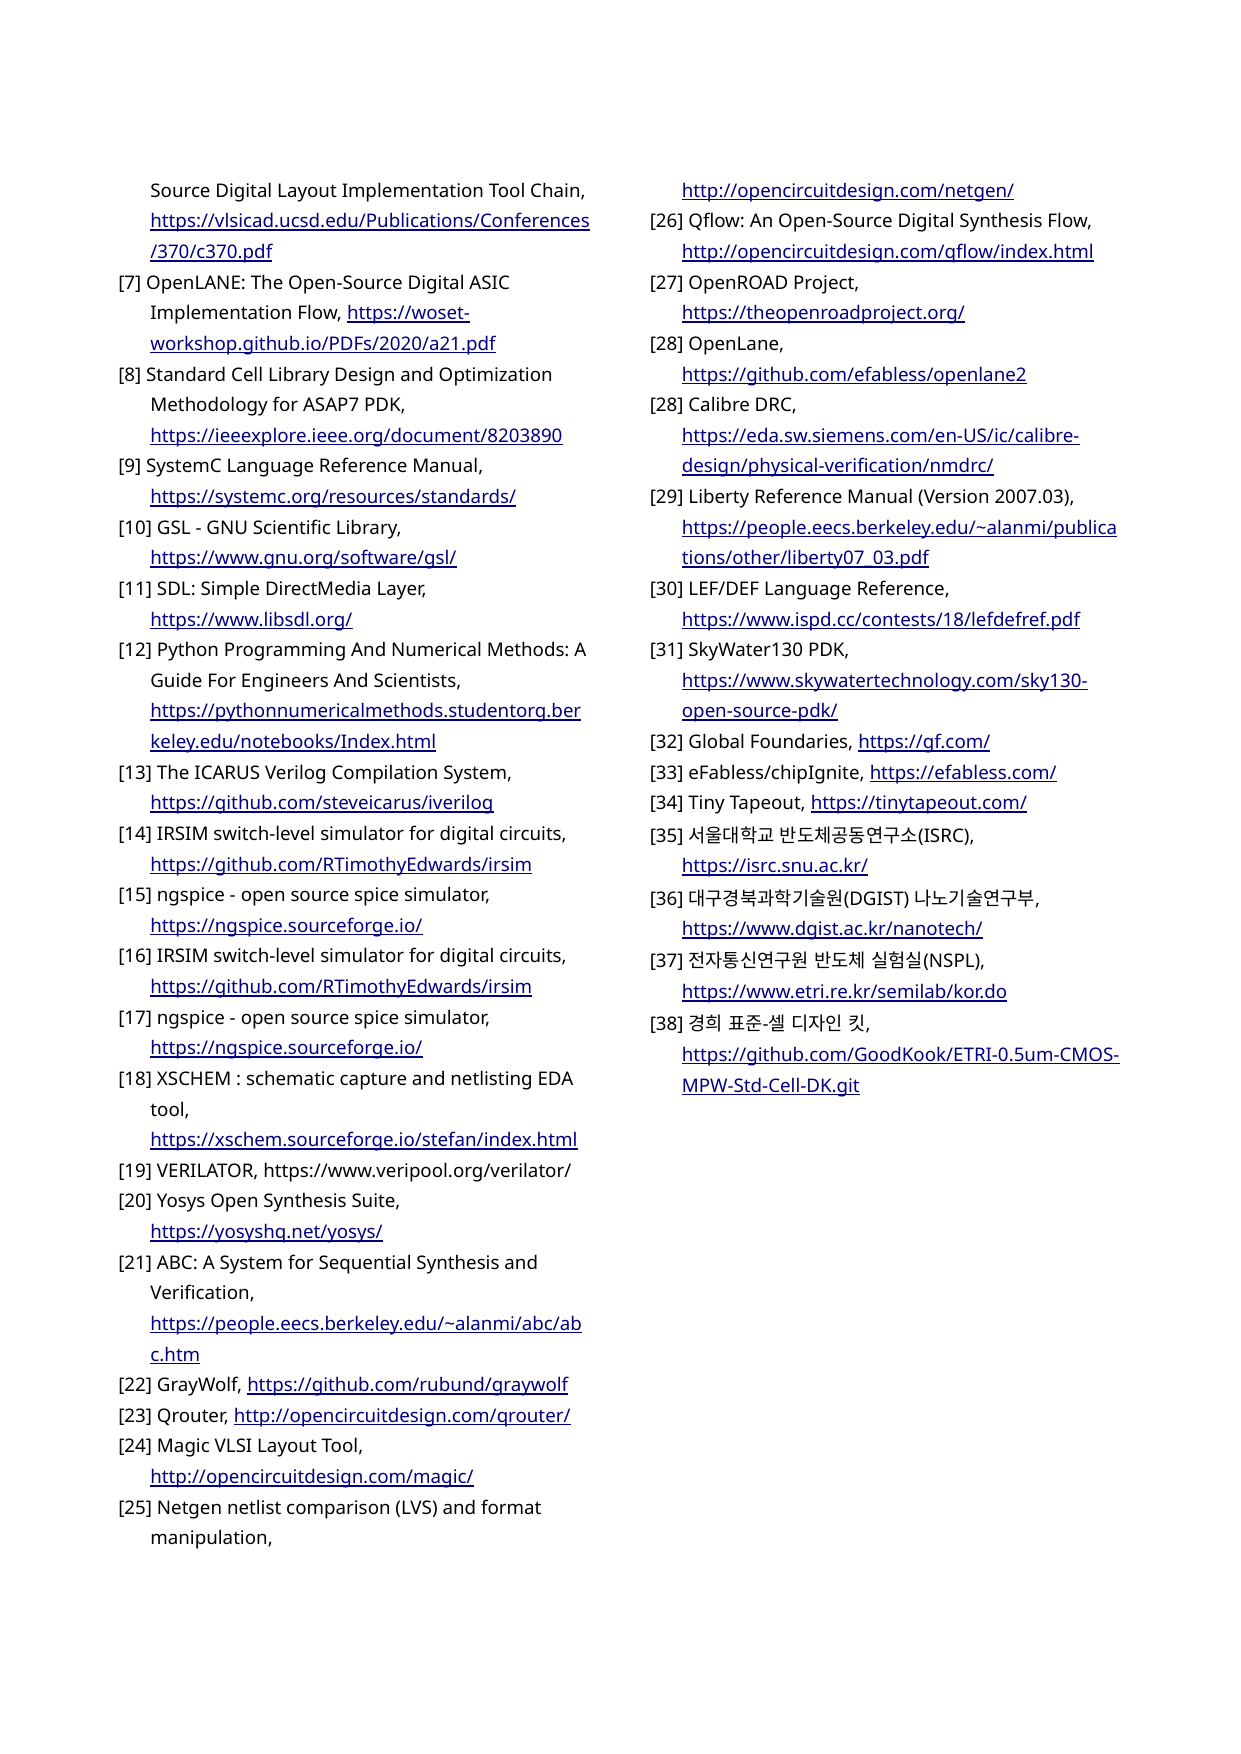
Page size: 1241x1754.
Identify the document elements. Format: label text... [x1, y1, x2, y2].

text [15] ngspice - open source spice simulator, https://ngspice.sourceforge.io/ [118, 882, 591, 938]
text [22] GrayWolf, https://github.com/rubund/graywolf [118, 1372, 591, 1397]
text [10] GSL - GNU Scientific Library, https://www.gnu.org/software/gsl/ [118, 514, 591, 570]
text [11] SDL: Simple DirectMedia Layer, https://www.libsdl.org/ [118, 575, 591, 631]
text [17] ngspice - open source spice simulator, https://ngspice.sourceforge.io/ [118, 1004, 591, 1060]
text [33] eFabless/chipIgnite, https://efabless.com/ [649, 759, 1122, 784]
text [37] 전자통신연구원 반도체 실험실(NSPL), https://www.etri.re.kr/semilab/kor.do [649, 946, 1122, 1004]
text [8] Standard Cell Library Design and Optimization Methodology for ASAP7 PDK, https://ieeexplore.ieee.org/document/8203890 [118, 361, 591, 448]
text [35] 서울대학교 반도체공동연구소(ISRC), https://isrc.snu.ac.kr/ [649, 820, 1122, 878]
text [7] OpenLANE: The Open-Source Digital ASIC Implementation Flow, https://woset-workshop.github.io/PDFs/2020/a21.pdf [118, 269, 591, 356]
text [27] OpenROAD Project, https://theopenroadproject.org/ [649, 269, 1122, 325]
text [32] Global Foundaries, https://gf.com/ [649, 728, 1122, 754]
text [20] Yosys Open Synthesis Suite, https://yosyshq.net/yosys/ [118, 1188, 591, 1244]
text [13] The ICARUS Verilog Compilation System, https://github.com/steveicarus/iverilog [118, 759, 591, 815]
text [28] Calibre DRC, https://eda.sw.siemens.com/en-US/ic/calibre-design/physical-verification/nmdrc/ [649, 392, 1122, 478]
text [31] SkyWater130 PDK, https://www.skywatertechnology.com/sky130-open-source-pdk/ [649, 637, 1122, 723]
text [21] ABC: A System for Sequential Synthesis and Verification, https://people.eecs.berkeley.edu/~alanmi/abc/abc.htm [118, 1249, 591, 1366]
text [12] Python Programming And Numerical Methods: A Guide For Engineers And Scientists, https://pythonnumericalmethods.studentorg.berkeley.edu/notebooks/Index.html [118, 637, 591, 754]
text Source Digital Layout Implementation Tool Chain, https://vlsicad.ucsd.edu/Publications/Conferences/370/c370.pdf [118, 177, 591, 264]
text [36] 대구경북과학기술원(DGIST) 나노기술연구부, https://www.dgist.ac.kr/nanotech/ [649, 883, 1122, 941]
text [38] 경희 표준-셀 디자인 킷, https://github.com/GoodKook/ETRI-0.5um-CMOS-MPW-Std-Cell-DK.git [649, 1009, 1122, 1097]
text [9] SystemC Language Reference Manual, https://systemc.org/resources/standards/ [118, 453, 591, 509]
text [25] Netgen netlist comparison (LVS) and format manipulation, [118, 1494, 591, 1550]
text [34] Tiny Tapeout, https://tinytapeout.com/ [649, 790, 1122, 815]
text [16] IRSIM switch-level simulator for digital circuits, https://github.com/RTimothyEdwards/irsim [118, 943, 591, 999]
text [30] LEF/DEF Language Reference, https://www.ispd.cc/contests/18/lefdefref.pdf [649, 575, 1122, 631]
text [26] Qflow: An Open-Source Digital Synthesis Flow, http://opencircuitdesign.com/qflow/index.html [649, 208, 1122, 264]
text [19] VERILATOR, https://www.veripool.org/verilator/ [118, 1157, 591, 1183]
text [28] OpenLane, https://github.com/efabless/openlane2 [649, 330, 1122, 386]
text [29] Liberty Reference Manual (Version 2007.03), https://people.eecs.berkeley.edu/~alanmi/publications/other/liberty07_03.pdf [649, 483, 1122, 570]
text [14] IRSIM switch-level simulator for digital circuits, https://github.com/RTimothyEdwards/irsim [118, 820, 591, 876]
text [23] Qrouter, http://opencircuitdesign.com/qrouter/ [118, 1402, 591, 1428]
text http://opencircuitdesign.com/netgen/ [649, 177, 1122, 203]
text [24] Magic VLSI Layout Tool, http://opencircuitdesign.com/magic/ [118, 1433, 591, 1489]
text [18] XSCHEM : schematic capture and netlisting EDA tool, https://xschem.sourceforge.io/stefan/index.html [118, 1065, 591, 1152]
